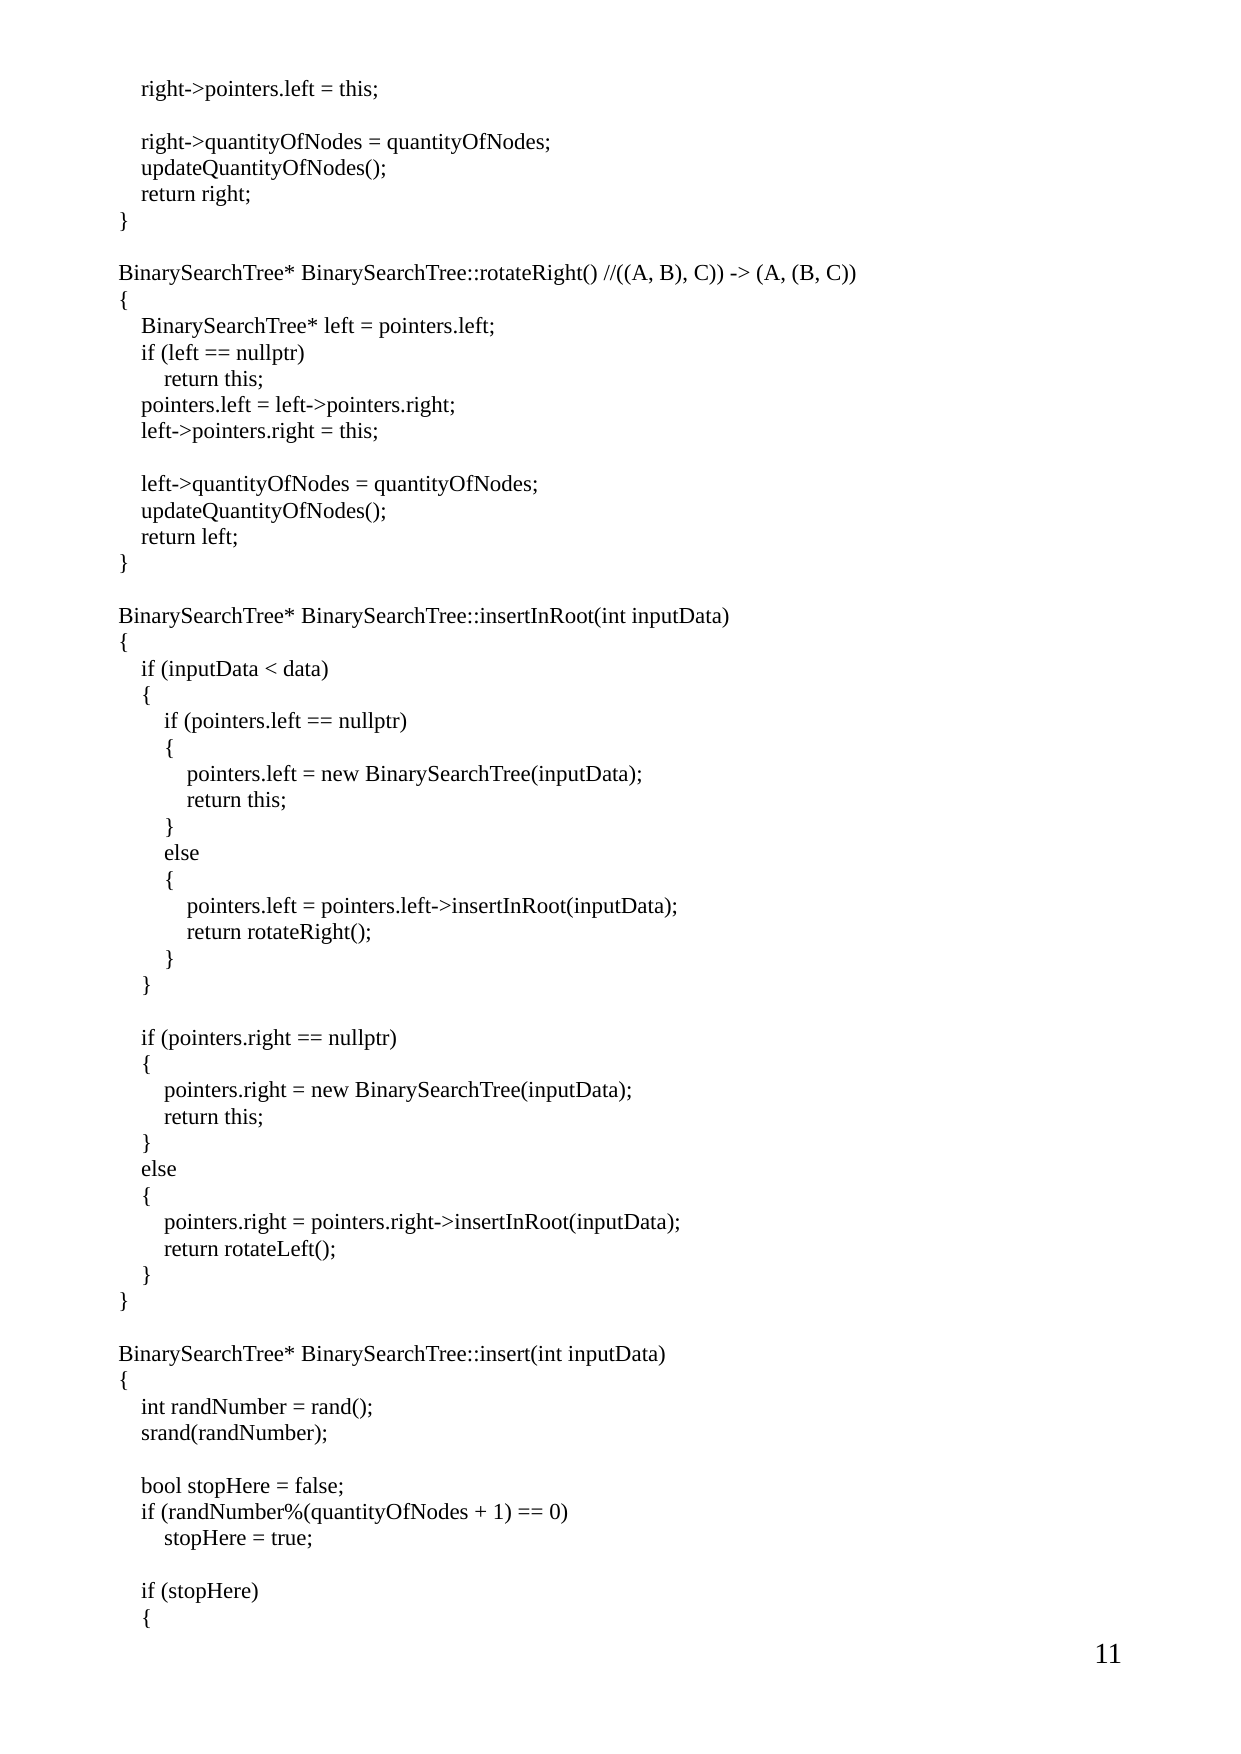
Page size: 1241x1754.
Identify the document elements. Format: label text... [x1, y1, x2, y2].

text { [118, 866, 1122, 892]
text { [118, 1603, 1122, 1630]
text pointers.left = new BinarySearchTree(inputData); [118, 760, 1122, 787]
text pointers.left = left->pointers.right; [118, 391, 1122, 418]
text BinarySearchTree* BinarySearchTree::insert(int inputData) [118, 1340, 1122, 1366]
text { [118, 628, 1122, 655]
text BinarySearchTree* BinarySearchTree::insertInRoot(int inputData) [118, 602, 1122, 628]
text if (randNumber%(quantityOfNodes + 1) == 0) [118, 1498, 1122, 1524]
text if (pointers.left == nullptr) [118, 707, 1122, 734]
text right->pointers.left = this; [118, 75, 1122, 101]
text pointers.right = pointers.right->insertInRoot(inputData); [118, 1208, 1122, 1234]
text } [118, 813, 1122, 839]
text BinarySearchTree* left = pointers.left; [118, 312, 1122, 338]
text pointers.left = pointers.left->insertInRoot(inputData); [118, 892, 1122, 918]
text } [118, 971, 1122, 997]
text if (inputData < data) [118, 655, 1122, 681]
text else [118, 839, 1122, 866]
text pointers.right = new BinarySearchTree(inputData); [118, 1076, 1122, 1103]
text { [118, 286, 1122, 312]
text return rotateLeft(); [118, 1234, 1122, 1261]
text { [118, 1182, 1122, 1208]
text return this; [118, 1103, 1122, 1129]
text return this; [118, 365, 1122, 391]
text right->quantityOfNodes = quantityOfNodes; [118, 128, 1122, 154]
text } [118, 1287, 1122, 1314]
text return left; [118, 523, 1122, 549]
text return rotateRight(); [118, 918, 1122, 945]
text if (left == nullptr) [118, 338, 1122, 365]
text updateQuantityOfNodes(); [118, 154, 1122, 180]
text { [118, 1050, 1122, 1076]
text left->quantityOfNodes = quantityOfNodes; [118, 470, 1122, 497]
text } [118, 207, 1122, 233]
text BinarySearchTree* BinarySearchTree::rotateRight() //((A, B), C)) -> (A, (B, C)) [118, 259, 1122, 286]
text } [118, 1129, 1122, 1156]
text return right; [118, 180, 1122, 207]
text srand(randNumber); [118, 1419, 1122, 1445]
text if (stopHere) [118, 1577, 1122, 1603]
text if (pointers.right == nullptr) [118, 1024, 1122, 1050]
text return this; [118, 787, 1122, 813]
text } [118, 1261, 1122, 1287]
text else [118, 1156, 1122, 1182]
text { [118, 734, 1122, 760]
text int randNumber = rand(); [118, 1393, 1122, 1419]
text { [118, 681, 1122, 707]
text stopHere = true; [118, 1524, 1122, 1551]
text { [118, 1366, 1122, 1393]
text bool stopHere = false; [118, 1472, 1122, 1498]
text left->pointers.right = this; [118, 418, 1122, 444]
text } [118, 945, 1122, 971]
text } [118, 549, 1122, 576]
text updateQuantityOfNodes(); [118, 497, 1122, 523]
